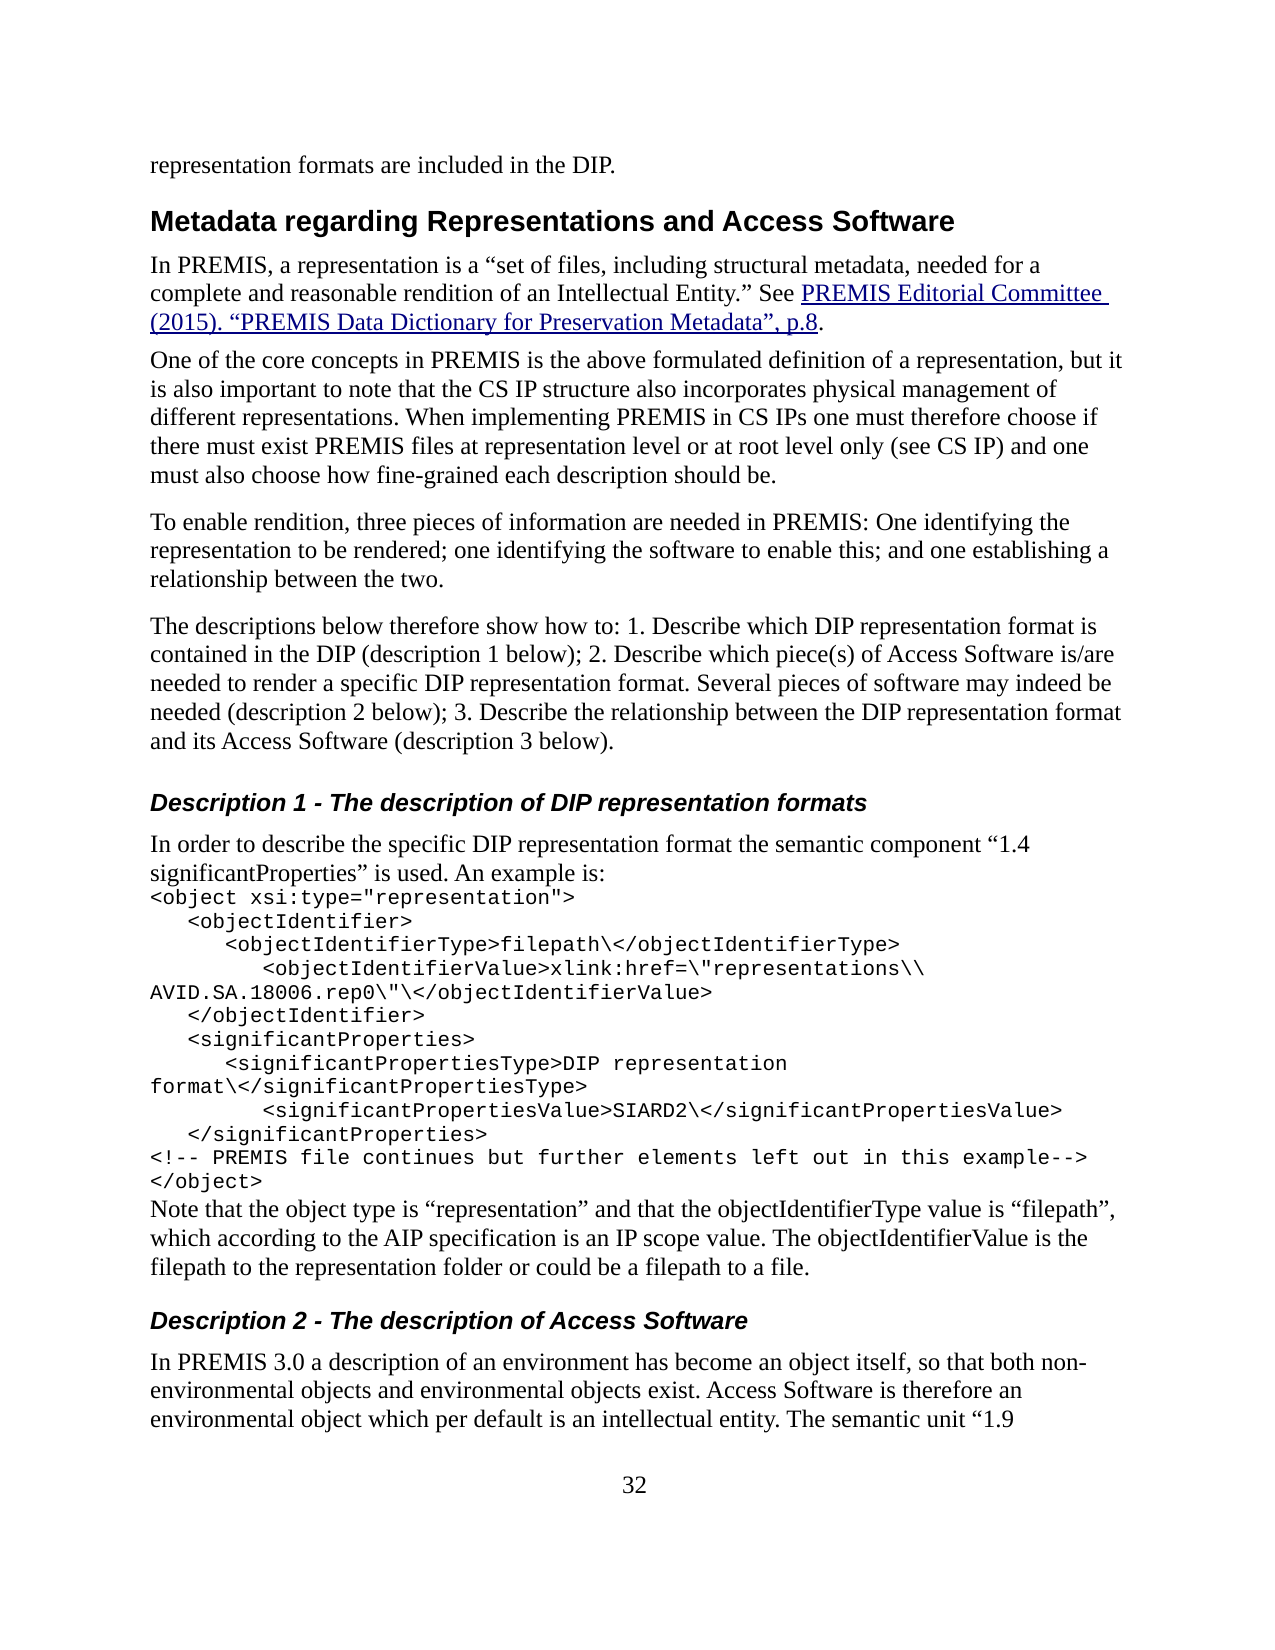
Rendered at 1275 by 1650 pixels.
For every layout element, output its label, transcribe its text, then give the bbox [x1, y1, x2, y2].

subtitle Description 2 - The description of Access Software [150, 1306, 1125, 1334]
subtitle ​Metadata regarding Representations and Access Software [150, 204, 1125, 237]
text <significantPropertiesValue>SIARD2\</significantPropertiesValue> [150, 1100, 1125, 1123]
text To enable rendition, three pieces of information are needed in PREMIS: One identifying the representation to be rendered; one identifying the software to enable this; and one establishing a relationship between the two. [150, 507, 1125, 593]
text Note that the object type is “representation” and that the objectIdentifierType value is “filepath”, which according to the AIP specification is an IP scope value. The objectIdentifierValue is the filepath to the representation folder or could be a filepath to a file. [150, 1194, 1125, 1281]
text In order to describe the specific DIP representation format the semantic component “1.4 significantProperties” is used. An example is: [150, 829, 1125, 887]
text <objectIdentifier> [150, 911, 1125, 934]
text </objectIdentifier> [150, 1005, 1125, 1029]
subtitle Description 1 - The description of DIP representation formats [150, 788, 1125, 817]
text <significantProperties> [150, 1029, 1125, 1053]
text </object> [150, 1171, 1125, 1194]
text One of the core concepts in PREMIS is the above formulated definition of a representation, but it is also important to note that the CS IP structure also incorporates physical management of different representations. When implementing PREMIS in CS IPs one must therefore choose if there must exist PREMIS files at representation level or at root level only (see CS IP) and one must also choose how fine-grained each description should be. [150, 345, 1125, 489]
text In PREMIS 3.0 a description of an environment has become an object itself, so that both non-environmental objects and environmental objects exist. Access Software is therefore an environmental object which per default is an intellectual entity. The semantic unit “1.9 [150, 1347, 1125, 1433]
text <objectIdentifierValue>xlink:href=\"representations\\AVID.SA.18006.rep0\"\</objectIdentifierValue> [150, 958, 1125, 1005]
text In PREMIS, a representation is a “set of files, including structural metadata, needed for a complete and reasonable rendition of an Intellectual Entity.” See PREMIS Editorial Committee (2015). “PREMIS Data Dictionary for Preservation Metadata”, p.8. [150, 250, 1125, 336]
text <!-- PREMIS file continues but further elements left out in this example--> [150, 1147, 1125, 1171]
text representation formats are included in the DIP. [150, 150, 1125, 179]
text <objectIdentifierType>filepath\</objectIdentifierType> [150, 934, 1125, 958]
text </significantProperties> [150, 1123, 1125, 1147]
text <significantPropertiesType>DIP representation format\</significantPropertiesType> [150, 1053, 1125, 1100]
text <object xsi:type="representation"> [150, 887, 1125, 911]
text The descriptions below therefore show how to: 1. Describe which DIP representation format is contained in the DIP (description 1 below); 2. Describe which piece(s) of Access Software is/are needed to render a specific DIP representation format. Several pieces of software may indeed be needed (description 2 below); 3. Describe the relationship between the DIP representation format and its Access Software (description 3 below). [150, 611, 1125, 754]
